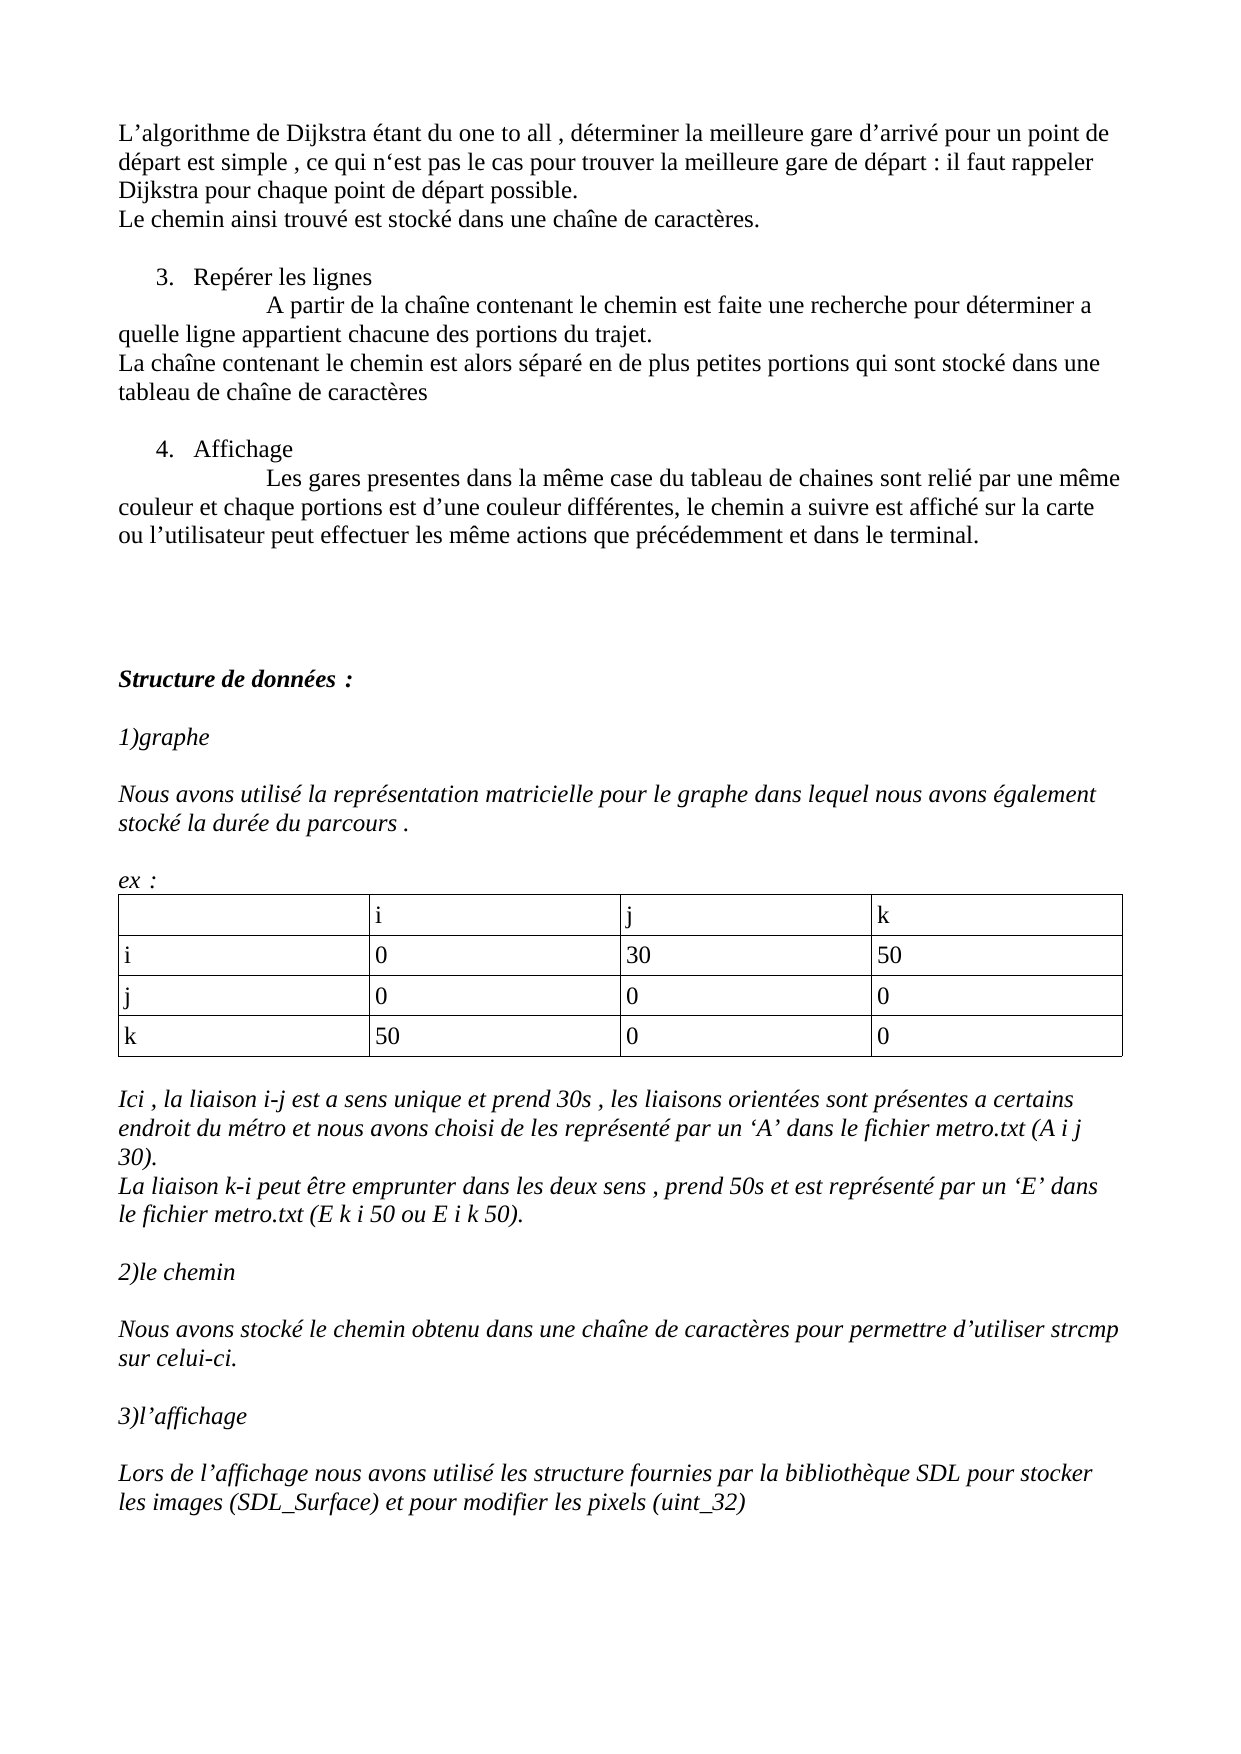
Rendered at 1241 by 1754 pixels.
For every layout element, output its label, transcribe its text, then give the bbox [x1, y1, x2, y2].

table_cell 0 [621, 976, 871, 1015]
text Lors de l’affichage nous avons utilisé les structure fournies par la bibliothèque SDL pour stocker les images (SDL_Surface) et pour modifier les pixels (uint_32) [118, 1458, 1122, 1516]
text Structure de données : [118, 664, 1122, 693]
table_cell 0 [872, 976, 1122, 1015]
text 3)l’affichage [118, 1401, 1122, 1429]
text Nous avons utilisé la représentation matricielle pour le graphe dans lequel nous avons également stocké la durée du parcours . [118, 779, 1122, 837]
text Les gares presentes dans la même case du tableau de chaines sont relié par une même couleur et chaque portions est d’une couleur différentes, le chemin a suivre est affiché sur la carte ou l’utilisateur peut effectuer les même actions que précédemment et dans le terminal. [118, 463, 1122, 549]
table_header k [872, 895, 1122, 935]
text Nous avons stocké le chemin obtenu dans une chaîne de caractères pour permettre d’utiliser strcmp sur celui-ci. [118, 1314, 1122, 1372]
text L’algorithme de Dijkstra étant du one to all , déterminer la meilleure gare d’arrivé pour un point de départ est simple , ce qui n‘est pas le cas pour trouver la meilleure gare de départ : il faut rappeler Dijkstra pour chaque point de départ possible. [118, 118, 1122, 204]
table_header i [370, 895, 620, 935]
text 2)le chemin [118, 1257, 1122, 1286]
table_cell 30 [621, 936, 871, 975]
text La chaîne contenant le chemin est alors séparé en de plus petites portions qui sont stocké dans une tableau de chaîne de caractères [118, 348, 1122, 406]
text La liaison k-i peut être emprunter dans les deux sens , prend 50s et est représenté par un ‘E’ dans le fichier metro.txt (E k i 50 ou E i k 50). [118, 1171, 1122, 1228]
text 1)graphe [118, 722, 1122, 751]
text Le chemin ainsi trouvé est stocké dans une chaîne de caractères. [118, 204, 1122, 233]
table_cell 50 [370, 1016, 620, 1056]
list Repérer les lignes [156, 262, 1122, 291]
text Ici , la liaison i-j est a sens unique et prend 30s , les liaisons orientées sont présentes a certains endroit du métro et nous avons choisi de les représenté par un ‘A’ dans le fichier metro.txt (A i j 30). [118, 1084, 1122, 1171]
table_header [119, 895, 369, 935]
table_cell 0 [370, 976, 620, 1015]
list Affichage [156, 434, 1122, 463]
table_header j [621, 895, 871, 935]
text A partir de la chaîne contenant le chemin est faite une recherche pour déterminer a quelle ligne appartient chacune des portions du trajet. [118, 291, 1122, 348]
table_cell 0 [621, 1016, 871, 1056]
text ex : [118, 866, 1122, 894]
table_cell i [119, 936, 369, 975]
table_cell j [119, 976, 369, 1015]
table_cell k [119, 1016, 369, 1056]
table_cell 0 [370, 936, 620, 975]
table_cell 0 [872, 1016, 1122, 1056]
table_cell 50 [872, 936, 1122, 975]
